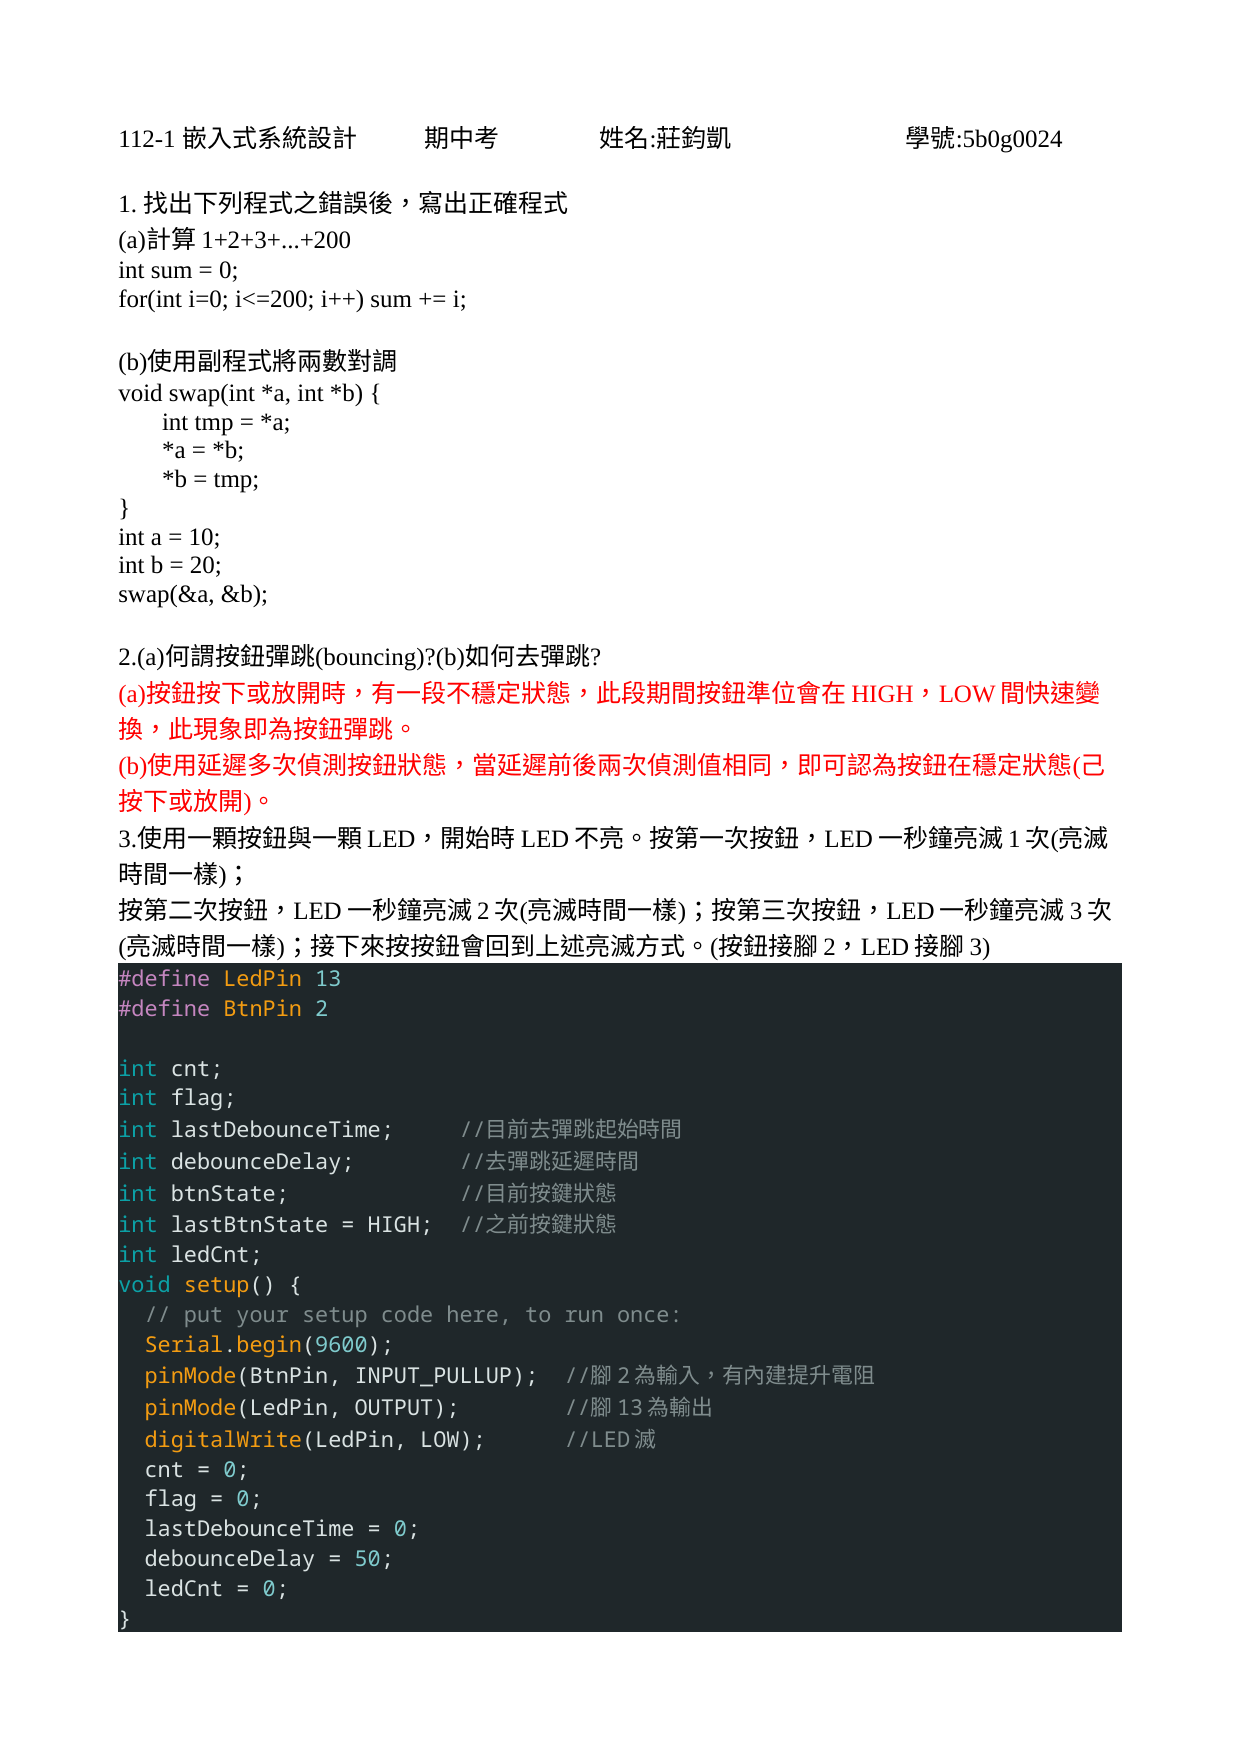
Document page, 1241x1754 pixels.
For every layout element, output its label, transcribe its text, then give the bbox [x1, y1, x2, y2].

text *a = *b; [118, 436, 1122, 464]
text int btnState; //目前按鍵狀態 [118, 1176, 1122, 1207]
text // put your setup code here, to run once: [118, 1299, 1122, 1328]
text } [118, 1603, 1122, 1632]
text Serial.begin(9600); [118, 1328, 1122, 1358]
text pinMode(BtnPin, INPUT_PULLUP); //腳2為輸入，有內建提升電阻 [118, 1358, 1122, 1390]
text int lastDebounceTime; //目前去彈跳起始時間 [118, 1112, 1122, 1144]
text int ledCnt; [118, 1239, 1122, 1269]
text int a = 10; [118, 522, 1122, 551]
text 2.(a)何謂按鈕彈跳(bouncing)?(b)如何去彈跳? [118, 637, 1122, 673]
text (b)使用副程式將兩數對調 [118, 342, 1122, 378]
text flag = 0; [118, 1483, 1122, 1513]
text int b = 20; [118, 551, 1122, 579]
text #define BtnPin 2 [118, 993, 1122, 1023]
text int sum = 0; [118, 256, 1122, 284]
text 3.使用一顆按鈕與一顆LED，開始時LED不亮。按第一次按鈕，LED一秒鐘亮滅1次(亮滅時間一樣)； [118, 818, 1122, 891]
text 按第二次按鈕，LED一秒鐘亮滅2次(亮滅時間一樣)；按第三次按鈕，LED一秒鐘亮滅3次(亮滅時間一樣)；接下來按按鈕會回到上述亮滅方式。(按鈕接腳2，LED接腳3) [118, 891, 1122, 963]
text 1. 找出下列程式之錯誤後，寫出正確程式 [118, 183, 1122, 219]
text cnt = 0; [118, 1454, 1122, 1483]
text pinMode(LedPin, OUTPUT); //腳13為輸出 [118, 1390, 1122, 1422]
text debounceDelay = 50; [118, 1543, 1122, 1573]
text void swap(int *a, int *b) { [118, 378, 1122, 407]
text int debounceDelay; //去彈跳延遲時間 [118, 1144, 1122, 1176]
text swap(&a, &b); [118, 579, 1122, 608]
text } [118, 493, 1122, 522]
text int tmp = *a; [118, 407, 1122, 436]
text (b)使用延遲多次偵測按鈕狀態，當延遲前後兩次偵測值相同，即可認為按鈕在穩定狀態(己按下或放開)。 [118, 746, 1122, 818]
text (a)計算1+2+3+...+200 [118, 219, 1122, 256]
text digitalWrite(LedPin, LOW); //LED滅 [118, 1422, 1122, 1454]
text ledCnt = 0; [118, 1573, 1122, 1603]
text (a)按鈕按下或放開時，有一段不穩定狀態，此段期間按鈕準位會在HIGH，LOW間快速變換，此現象即為按鈕彈跳。 [118, 673, 1122, 746]
text int lastBtnState = HIGH; //之前按鍵狀態 [118, 1207, 1122, 1239]
text lastDebounceTime = 0; [118, 1513, 1122, 1543]
text int flag; [118, 1082, 1122, 1112]
text #define LedPin 13 [118, 963, 1122, 993]
text for(int i=0; i<=200; i++) sum += i; [118, 284, 1122, 313]
text void setup() { [118, 1269, 1122, 1299]
text *b = tmp; [118, 464, 1122, 493]
text 112-1 嵌入式系統設計 期中考 姓名:莊鈞凱 學號:5b0g0024 [118, 118, 1122, 154]
text int cnt; [118, 1052, 1122, 1082]
